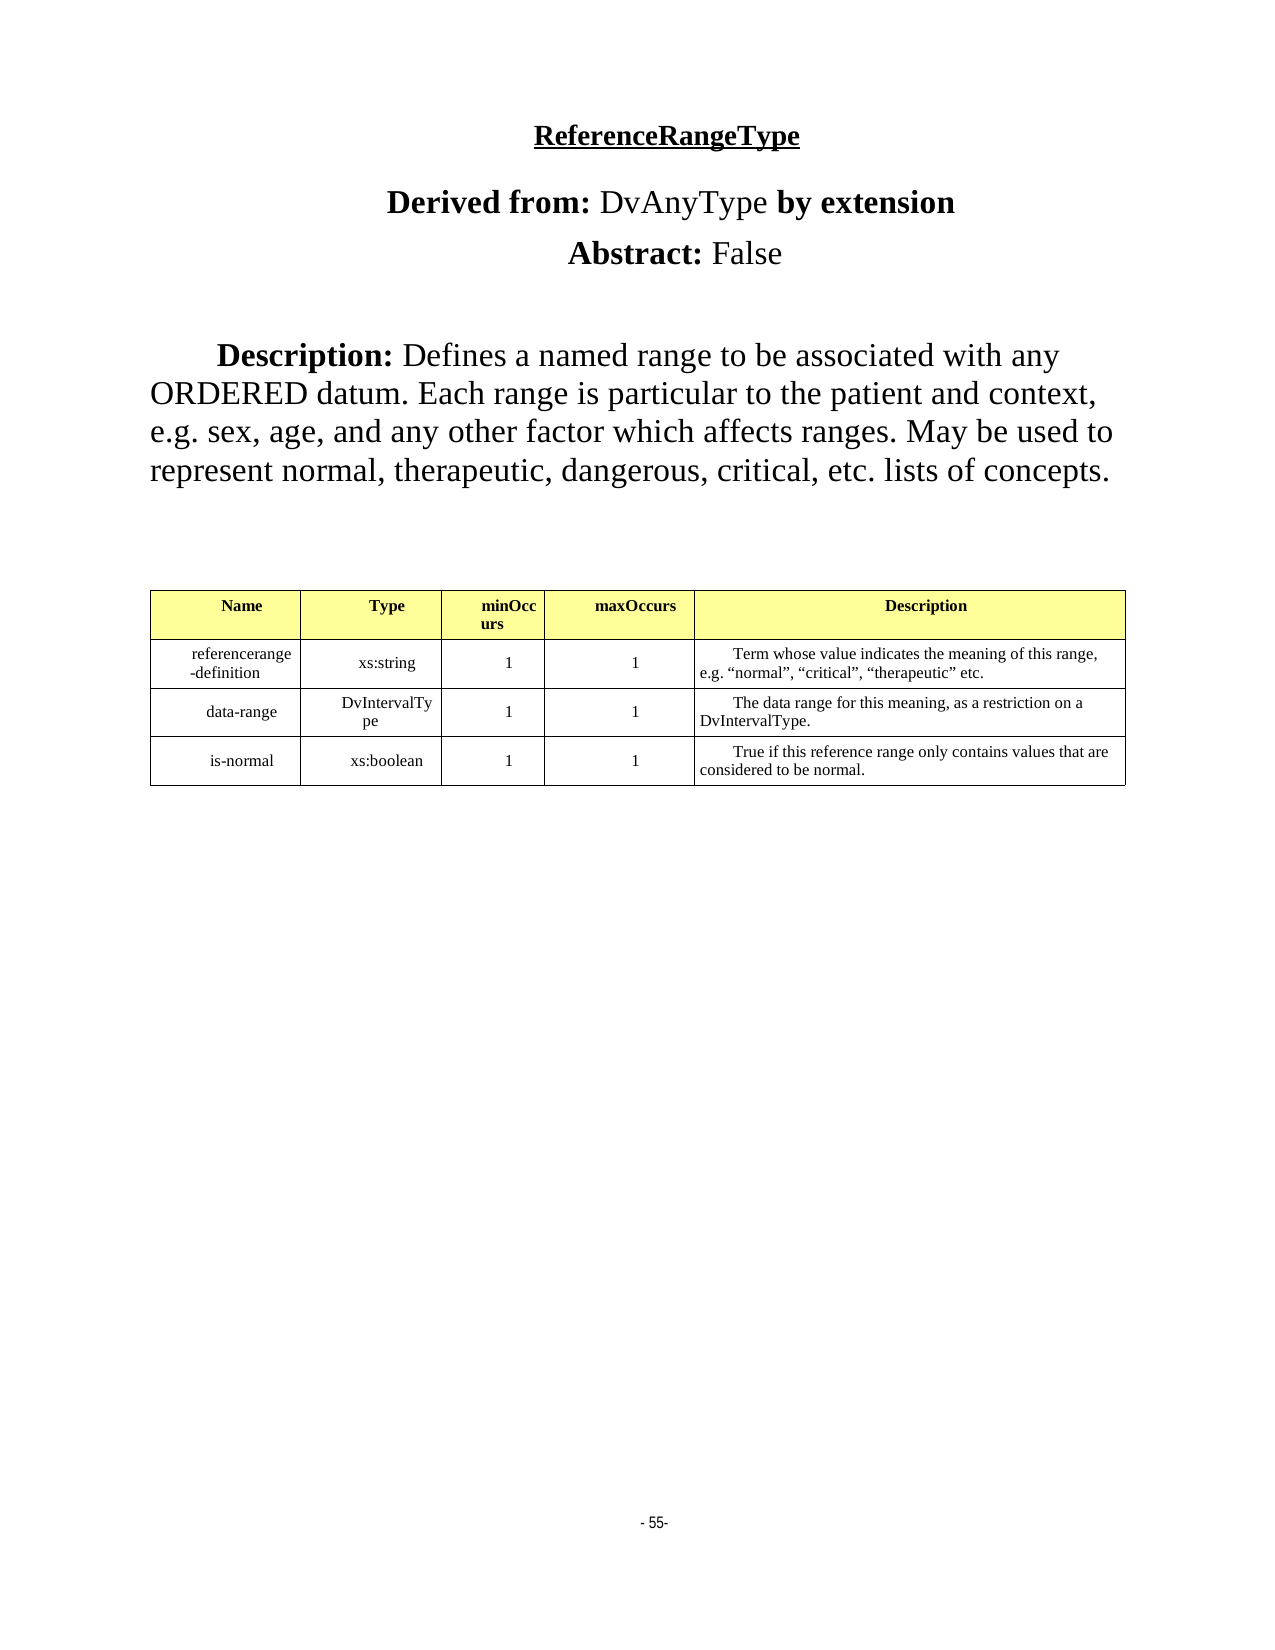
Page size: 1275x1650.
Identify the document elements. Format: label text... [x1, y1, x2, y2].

table_cell Term whose value indicates the meaning of this range, e.g. “normal”, “critical”, “therapeutic” etc. [695, 640, 1125, 688]
table_cell 1 [442, 689, 544, 736]
table_cell 1 [442, 640, 544, 688]
text Derived from: DvAnyType by extension [150, 182, 1125, 220]
table_cell data-range [151, 689, 300, 736]
table_header Description [695, 591, 1125, 639]
table_cell 1 [545, 640, 694, 688]
table_header Type [301, 591, 441, 639]
table_cell is-normal [151, 737, 300, 785]
text Description: Defines a named range to be associated with any ORDERED datum. Each range is particular to the patient and context, e.g. sex, age, and any other factor which affects ranges. May be used to represent normal, therapeutic, dangerous, critical, etc. lists of concepts. [150, 334, 1125, 527]
table_header minOccurs [442, 591, 544, 639]
table_cell referencerange-definition [151, 640, 300, 688]
text Abstract: False [150, 233, 1125, 271]
text ReferenceRangeType [150, 118, 1125, 152]
table_cell True if this reference range only contains values that are considered to be normal. [695, 737, 1125, 785]
table_header Name [151, 591, 300, 639]
table_cell xs:boolean [301, 737, 441, 785]
table_cell 1 [545, 689, 694, 736]
table_cell 1 [545, 737, 694, 785]
table_cell xs:string [301, 640, 441, 688]
table_header maxOccurs [545, 591, 694, 639]
table_cell DvIntervalType [301, 689, 441, 736]
table_cell The data range for this meaning, as a restriction on a DvIntervalType. [695, 689, 1125, 736]
table_cell 1 [442, 737, 544, 785]
